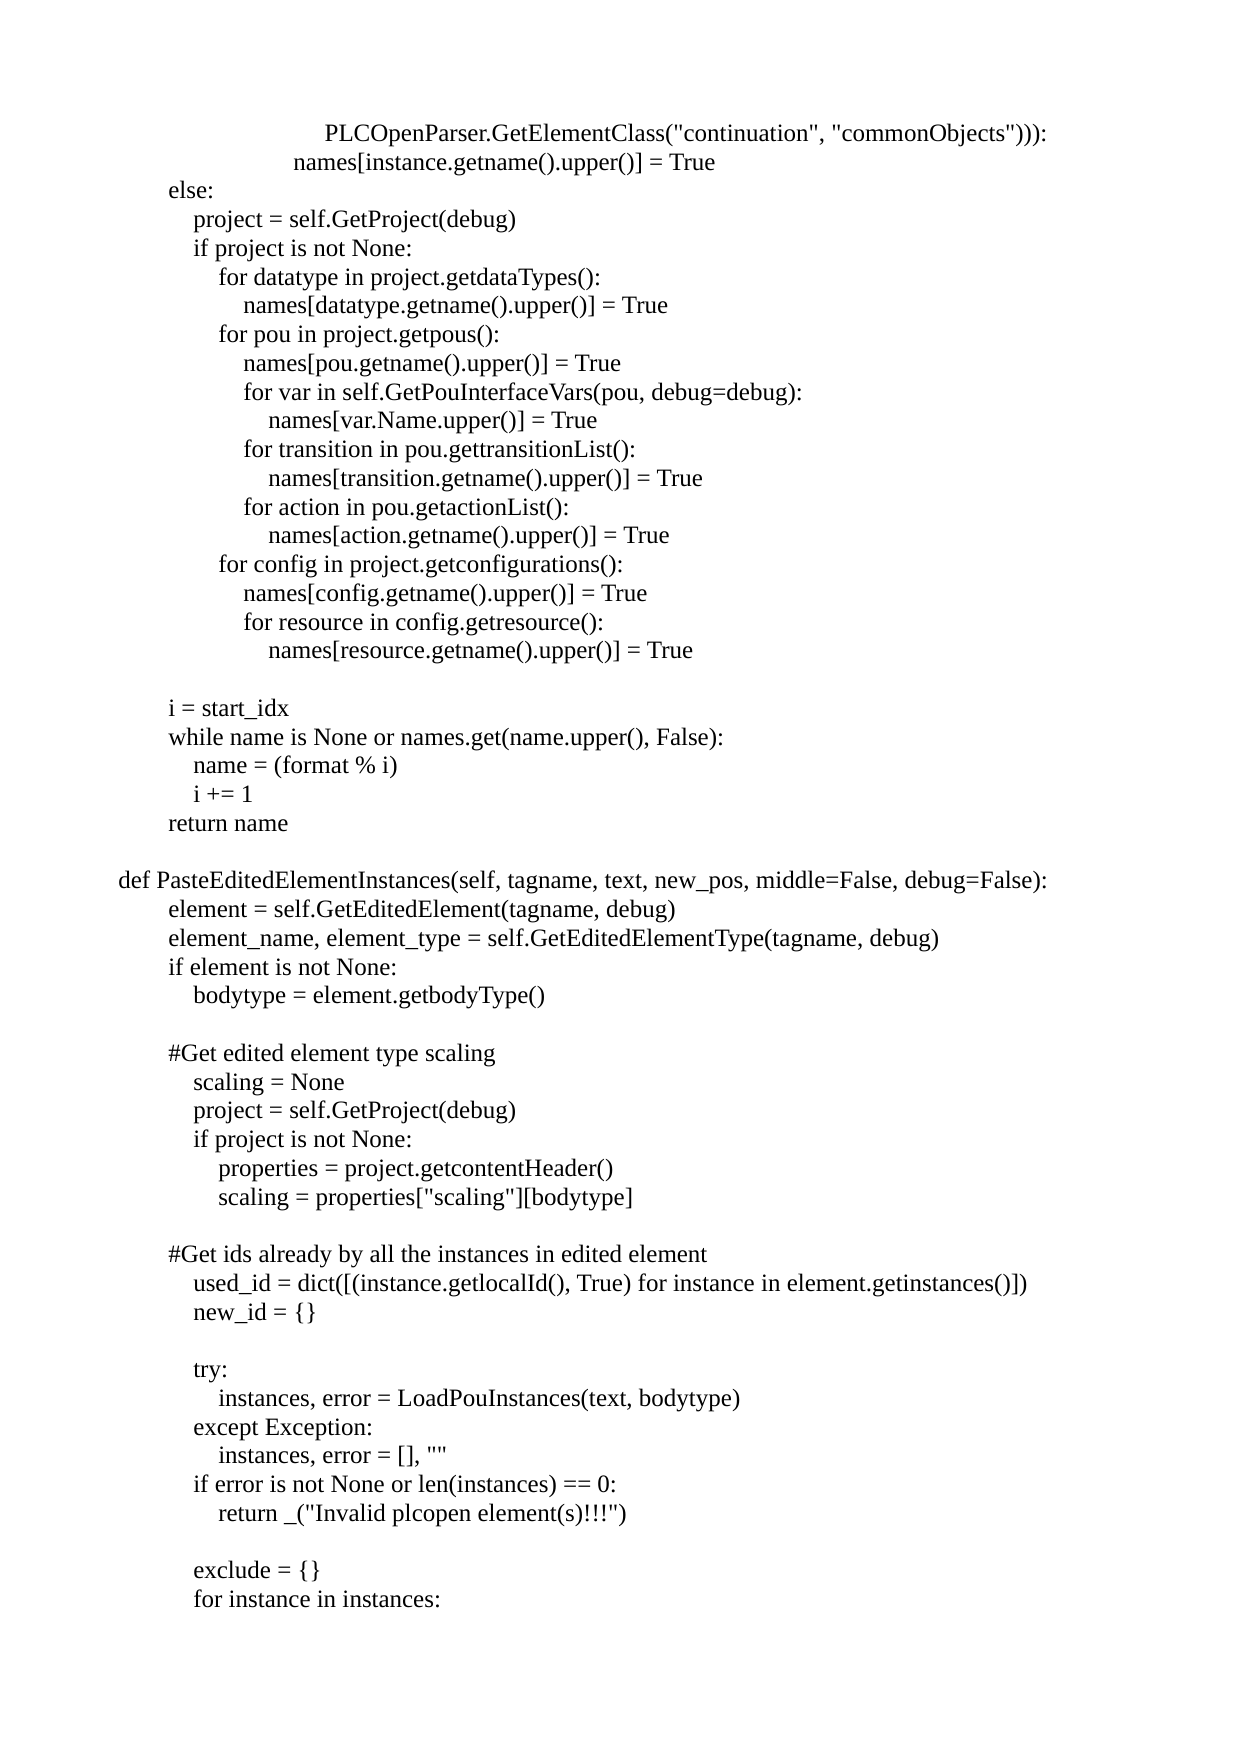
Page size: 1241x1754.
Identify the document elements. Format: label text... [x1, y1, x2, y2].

text if element is not None: [118, 952, 1122, 981]
text PLCOpenParser.GetElementClass("continuation", "commonObjects"))): [118, 118, 1122, 147]
text used_id = dict([(instance.getlocalId(), True) for instance in element.getinstances()]) [118, 1268, 1122, 1297]
text bodytype = element.getbodyType() [118, 981, 1122, 1009]
text i += 1 [118, 779, 1122, 808]
text for transition in pou.gettransitionList(): [118, 434, 1122, 463]
text names[resource.getname().upper()] = True [118, 636, 1122, 664]
text if project is not None: [118, 1124, 1122, 1153]
text if error is not None or len(instances) == 0: [118, 1469, 1122, 1498]
text for config in project.getconfigurations(): [118, 549, 1122, 578]
text scaling = None [118, 1067, 1122, 1096]
text new_id = {} [118, 1297, 1122, 1326]
text names[instance.getname().upper()] = True [118, 147, 1122, 176]
text project = self.GetProject(debug) [118, 204, 1122, 233]
text return _("Invalid plcopen element(s)!!!") [118, 1498, 1122, 1527]
text if project is not None: [118, 233, 1122, 262]
text scaling = properties["scaling"][bodytype] [118, 1182, 1122, 1211]
text names[transition.getname().upper()] = True [118, 463, 1122, 492]
text def PasteEditedElementInstances(self, tagname, text, new_pos, middle=False, debug=False): [118, 866, 1122, 894]
text names[config.getname().upper()] = True [118, 578, 1122, 607]
text try: [118, 1354, 1122, 1383]
text for pou in project.getpous(): [118, 319, 1122, 348]
text element = self.GetEditedElement(tagname, debug) [118, 894, 1122, 923]
text for instance in instances: [118, 1584, 1122, 1613]
text names[action.getname().upper()] = True [118, 521, 1122, 549]
text properties = project.getcontentHeader() [118, 1153, 1122, 1182]
text i = start_idx [118, 693, 1122, 722]
text names[pou.getname().upper()] = True [118, 348, 1122, 377]
text else: [118, 176, 1122, 204]
text name = (format % i) [118, 751, 1122, 779]
text for action in pou.getactionList(): [118, 492, 1122, 521]
text for var in self.GetPouInterfaceVars(pou, debug=debug): [118, 377, 1122, 406]
text names[datatype.getname().upper()] = True [118, 291, 1122, 319]
text project = self.GetProject(debug) [118, 1096, 1122, 1124]
text instances, error = [], "" [118, 1441, 1122, 1469]
text names[var.Name.upper()] = True [118, 406, 1122, 434]
text exclude = {} [118, 1556, 1122, 1584]
text return name [118, 808, 1122, 837]
text element_name, element_type = self.GetEditedElementType(tagname, debug) [118, 923, 1122, 952]
text while name is None or names.get(name.upper(), False): [118, 722, 1122, 751]
text except Exception: [118, 1412, 1122, 1441]
text #Get ids already by all the instances in edited element [118, 1239, 1122, 1268]
text instances, error = LoadPouInstances(text, bodytype) [118, 1383, 1122, 1412]
text for resource in config.getresource(): [118, 607, 1122, 636]
text for datatype in project.getdataTypes(): [118, 262, 1122, 291]
text #Get edited element type scaling [118, 1038, 1122, 1067]
